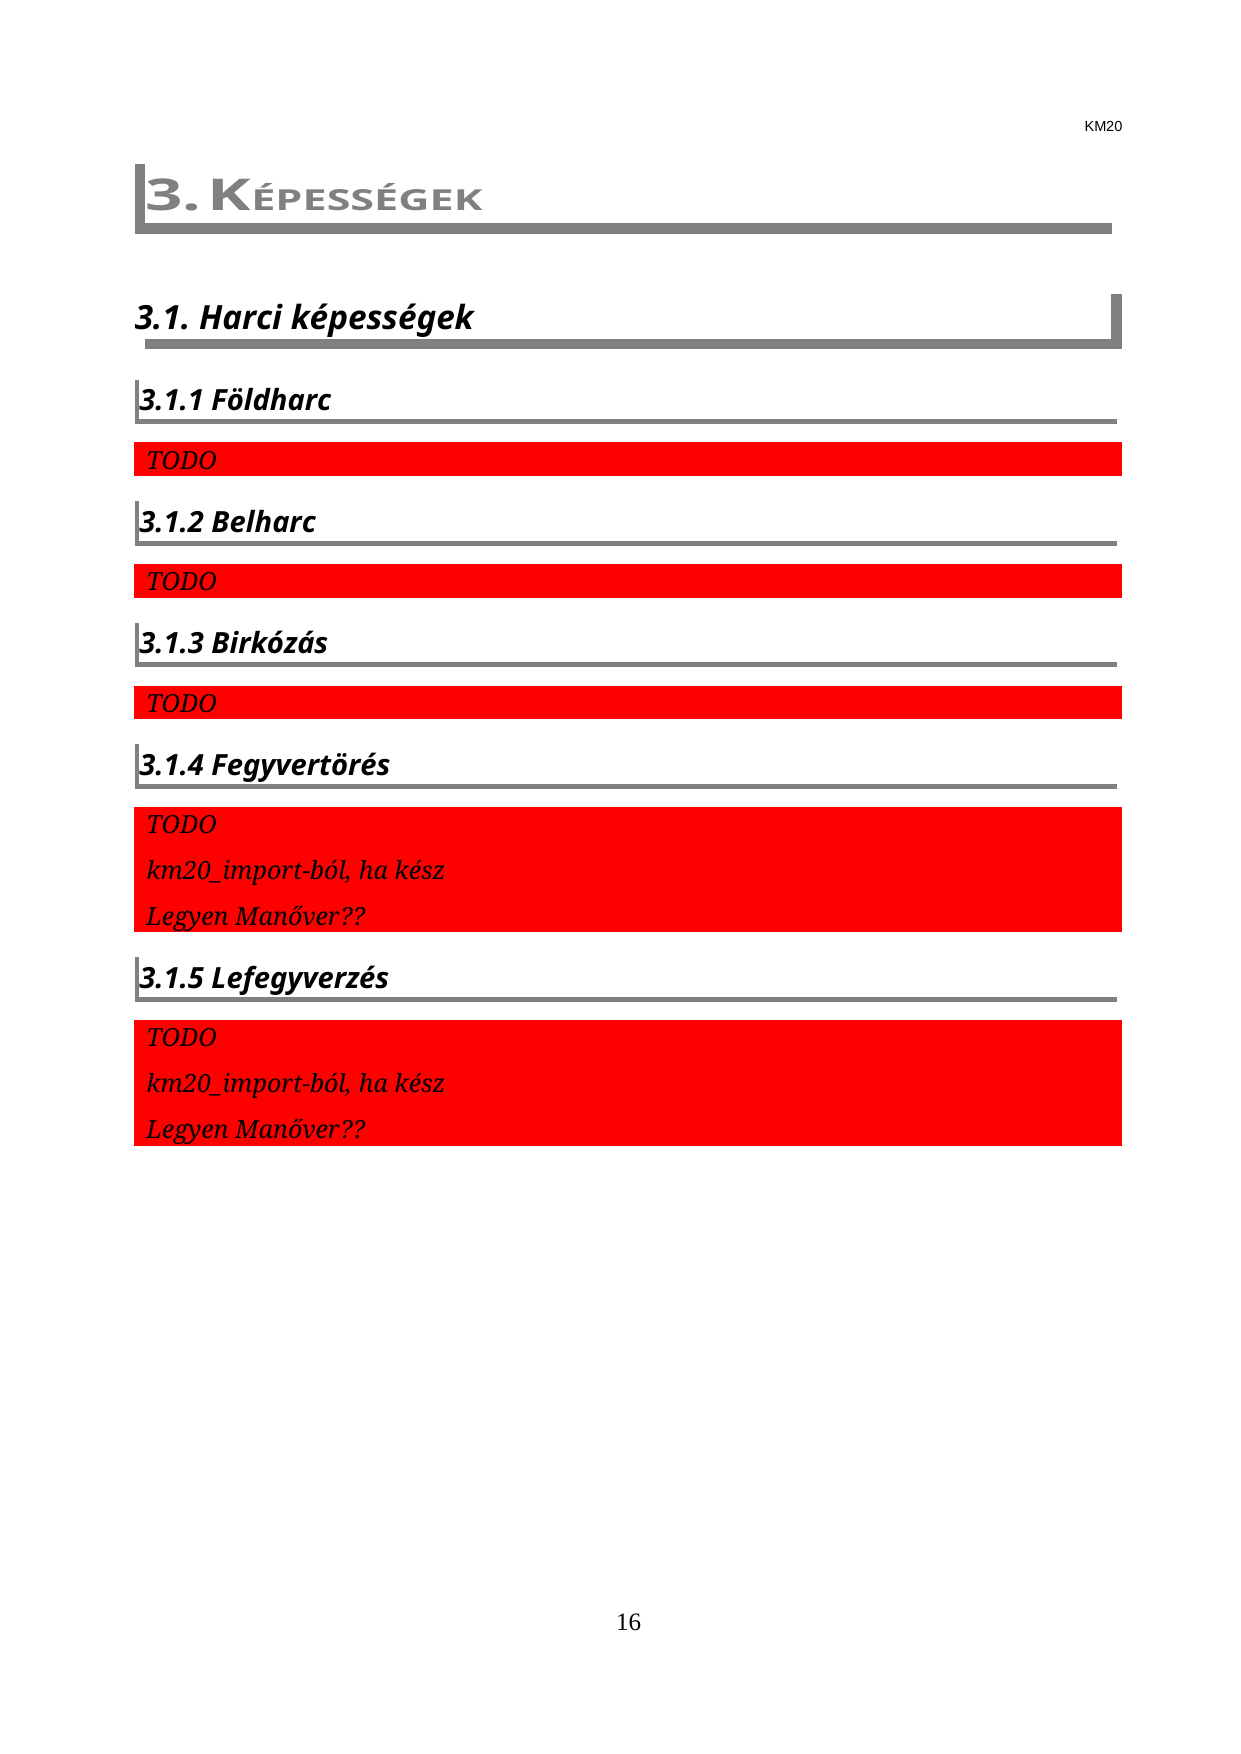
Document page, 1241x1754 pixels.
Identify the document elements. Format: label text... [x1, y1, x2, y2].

text Legyen Manőver?? [134, 898, 1122, 932]
text Legyen Manőver?? [134, 1112, 1122, 1146]
subtitle Birkózás [139, 623, 1122, 662]
subtitle Földharc [139, 379, 1122, 419]
subtitle Belharc [139, 501, 1122, 541]
subtitle Képességek [145, 164, 1122, 223]
text km20_import-ból, ha kész [134, 1066, 1122, 1100]
subtitle Lefegyverzés [139, 957, 1122, 997]
text TODO [134, 564, 1122, 598]
text TODO [134, 686, 1122, 719]
subtitle Fegyvertörés [139, 744, 1122, 784]
text TODO [134, 1020, 1122, 1054]
text TODO [134, 442, 1122, 476]
text TODO [134, 807, 1122, 841]
text km20_import-ból, ha kész [134, 853, 1122, 887]
subtitle Harci képességek [134, 294, 1111, 339]
